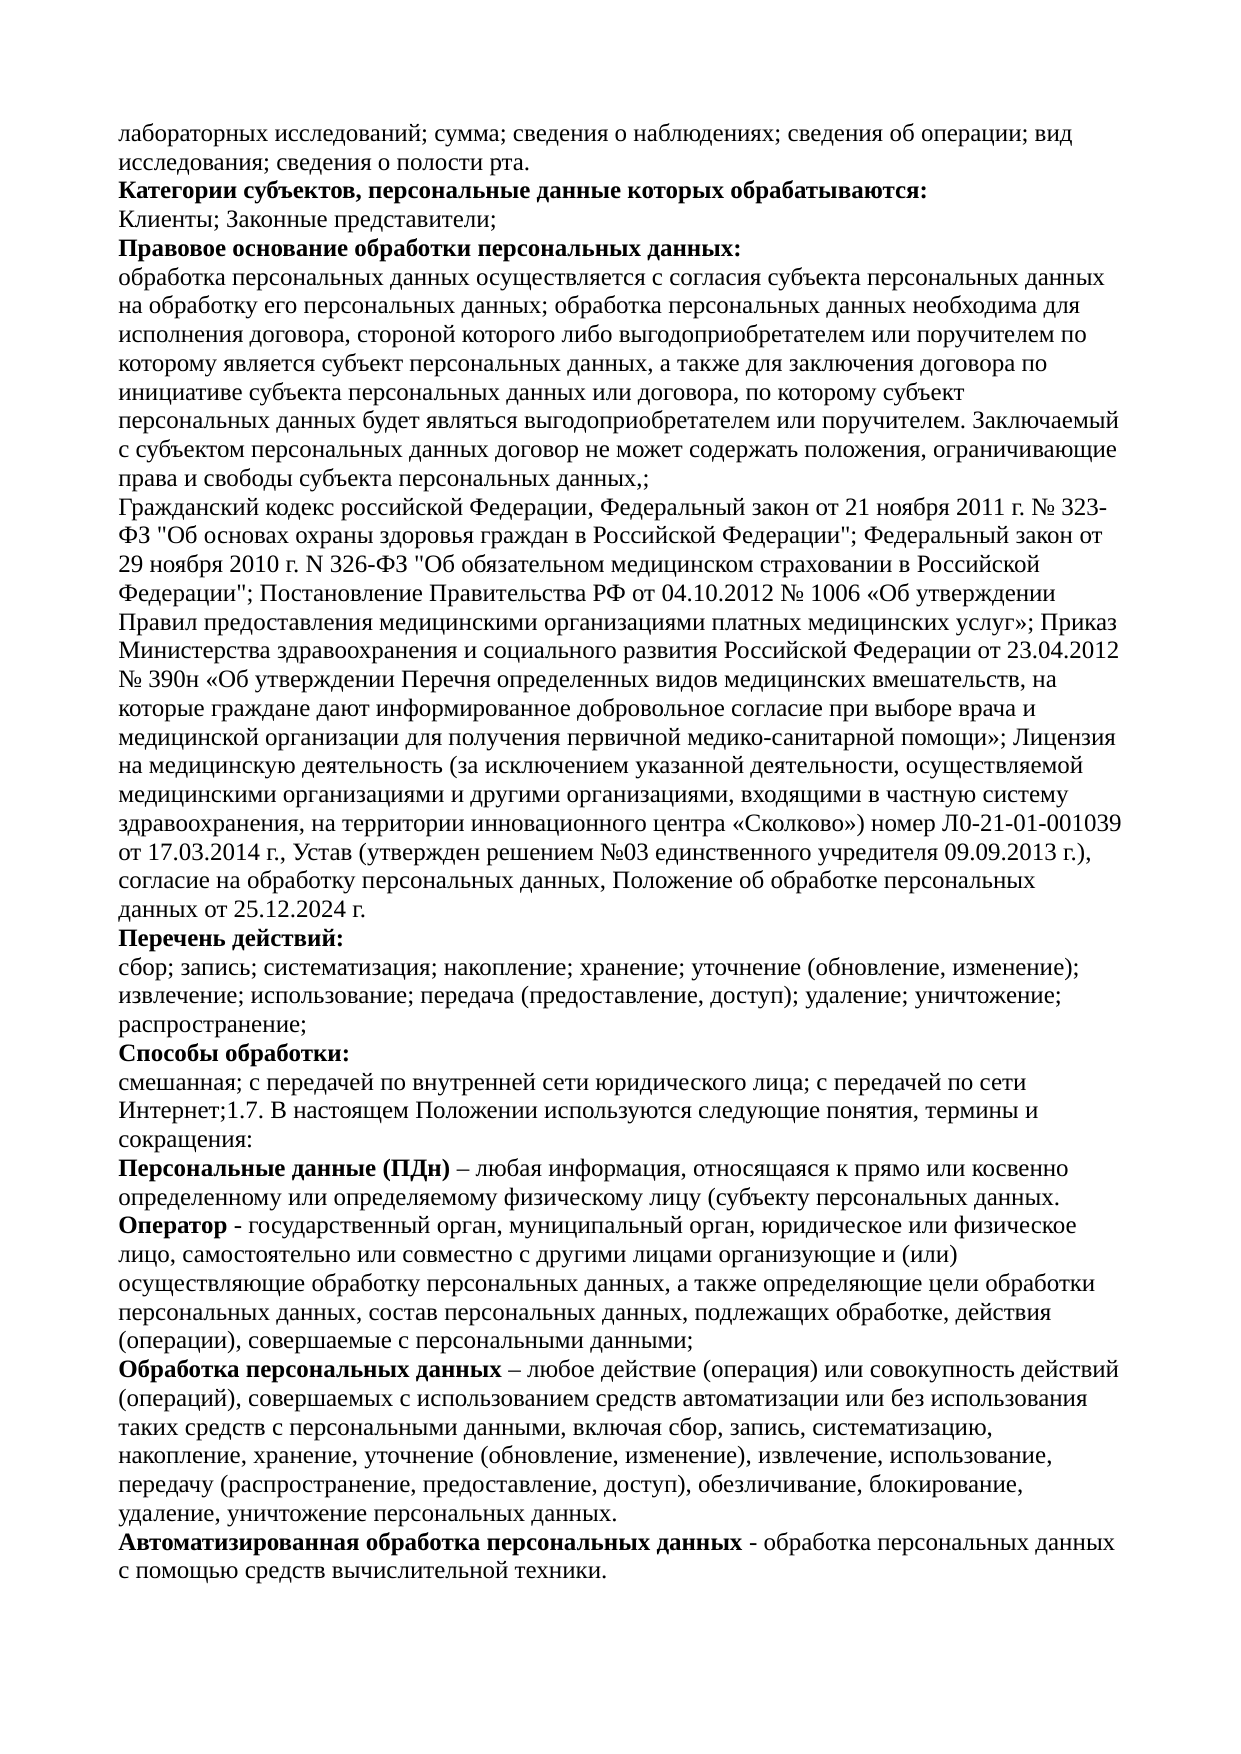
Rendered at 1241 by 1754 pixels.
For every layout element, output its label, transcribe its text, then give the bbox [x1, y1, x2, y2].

text Оператор - государственный орган, муниципальный орган, юридическое или физическое лицо, самостоятельно или совместно с другими лицами организующие и (или) осуществляющие обработку персональных данных, а также определяющие цели обработки персональных данных, состав персональных данных, подлежащих обработке, действия (операции), совершаемые с персональными данными; [118, 1211, 1122, 1354]
text сбор; запись; систематизация; накопление; хранение; уточнение (обновление, изменение); извлечение; использование; передача (предоставление, доступ); удаление; уничтожение; распространение; [118, 952, 1122, 1038]
text смешанная; с передачей по внутренней сети юридического лица; с передачей по сети Интернет;1.7. В настоящем Положении используются следующие понятия, термины и сокращения: [118, 1067, 1122, 1153]
subtitle Автоматизированная обработка персональных данных - обработка персональных данных с помощью средств вычислительной техники. [118, 1527, 1122, 1584]
text Клиенты; Законные представители; [118, 204, 1122, 233]
text Перечень действий: [118, 923, 1122, 952]
text Обработка персональных данных – любое действие (операция) или совокупность действий (операций), совершаемых с использованием средств автоматизации или без использования таких средств с персональными данными, включая сбор, запись, систематизацию, накопление, хранение, уточнение (обновление, изменение), извлечение, использование, передачу (распространение, предоставление, доступ), обезличивание, блокирование, удаление, уничтожение персональных данных. [118, 1354, 1122, 1527]
text Персональные данные (ПДн) – любая информация, относящаяся к прямо или косвенно определенному или определяемому физическому лицу (субъекту персональных данных. [118, 1153, 1122, 1211]
text Способы обработки: [118, 1038, 1122, 1067]
text обработка персональных данных осуществляется с согласия субъекта персональных данных на обработку его персональных данных; обработка персональных данных необходима для исполнения договора, стороной которого либо выгодоприобретателем или поручителем по которому является субъект персональных данных, а также для заключения договора по инициативе субъекта персональных данных или договора, по которому субъект персональных данных будет являться выгодоприобретателем или поручителем. Заключаемый с субъектом персональных данных договор не может содержать положения, ограничивающие права и свободы субъекта персональных данных,; Гражданский кодекс российской Федерации, Федеральный закон от 21 ноября 2011 г. № 323-ФЗ "Об основах охраны здоровья граждан в Российской Федерации"; Федеральный закон от 29 ноября 2010 г. N 326-ФЗ "Об обязательном медицинском страховании в Российской Федерации"; Постановление Правительства РФ от 04.10.2012 № 1006 «Об утверждении Правил предоставления медицинскими организациями платных медицинских услуг»; Приказ Министерства здравоохранения и социального развития Российской Федерации от 23.04.2012 № 390н «Об утверждении Перечня определенных видов медицинских вмешательств, на которые граждане дают информированное добровольное согласие при выборе врача и медицинской организации для получения первичной медико-санитарной помощи»; Лицензия на медицинскую деятельность (за исключением указанной деятельности, осуществляемой медицинскими организациями и другими организациями, входящими в частную систему здравоохранения, на территории инновационного центра «Сколково») номер Л0-21-01-001039 от 17.03.2014 г., Устав (утвержден решением №03 единственного учредителя 09.09.2013 г.), согласие на обработку персональных данных, Положение об обработке персональных данных от 25.12.2024 г. [118, 262, 1122, 923]
text лабораторных исследований; сумма; сведения о наблюдениях; сведения об операции; вид исследования; сведения о полости рта. [118, 118, 1122, 176]
text Правовое основание обработки персональных данных: [118, 233, 1122, 262]
text Категории субъектов, персональные данные которых обрабатываются: [118, 176, 1122, 204]
